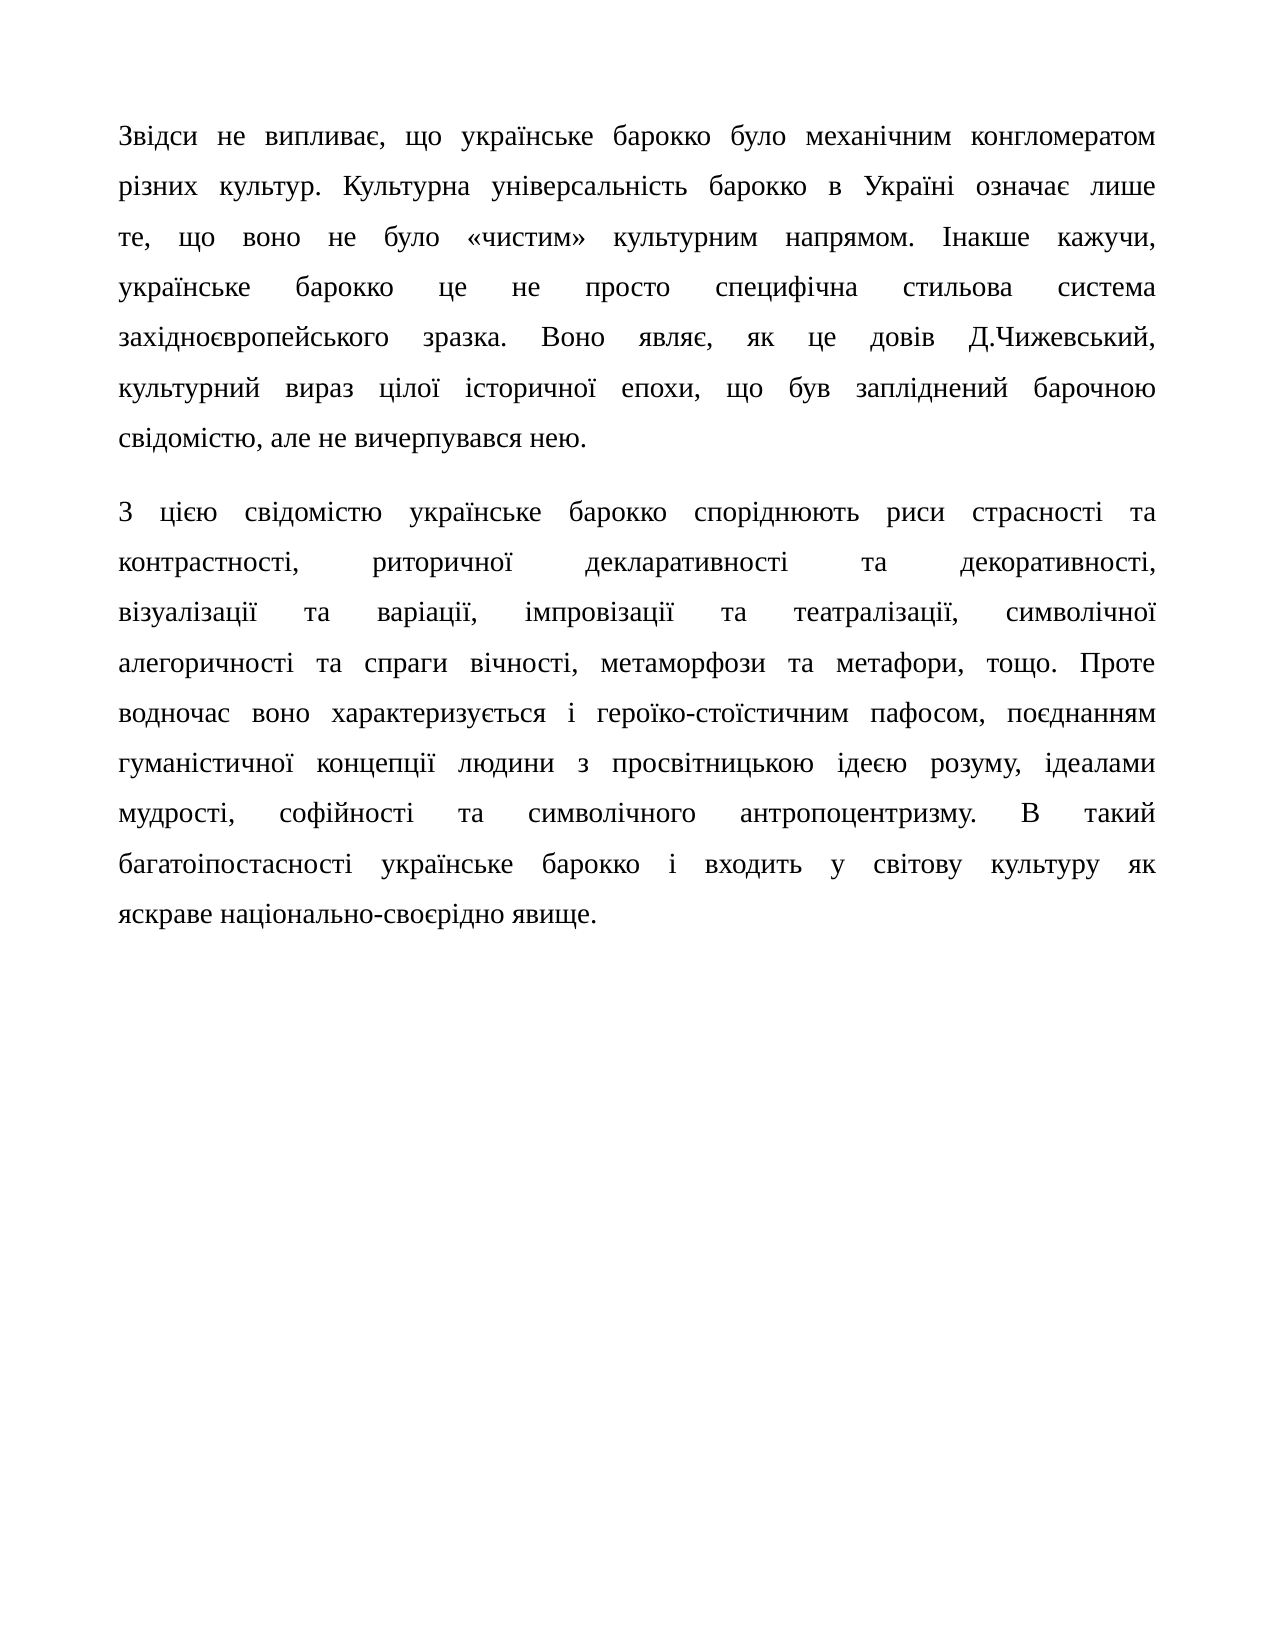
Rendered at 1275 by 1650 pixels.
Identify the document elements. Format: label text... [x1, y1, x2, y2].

text 3 цією свідомістю українське барокко споріднюють риси страсності та контрастності, риторичної декларативності та декоративності, візуалізації та варіації, імпровізації та театралізації, символічної алегоричності та спраги вічності, метаморфози та метафори, тощо. Проте водночас воно характеризується і героїко-стоїстичним пафосом, поєднанням гуманістичної концепції людини з просвітницькою ідеєю розуму, ідеалами мудрості, софійності та символічного антропоцентризму. В такий багатоіпостасності українське барокко і входить у світову культуру як яскраве національно-своєрідно явище. [118, 494, 1157, 930]
text Звідси не випливає, що українське барокко було механічним конгломератом різних культур. Культурна універсальність барокко в Україні означає лише те, що воно не було «чистим» культурним напрямом. Інакше кажучи, українське барокко це не просто специфічна стильова система західноєвропейського зразка. Воно являє, як це довів Д.Чижевський, культурний вираз цілої історичної епохи, що був запліднений барочною свідомістю, але не вичерпувався нею. [118, 118, 1157, 453]
